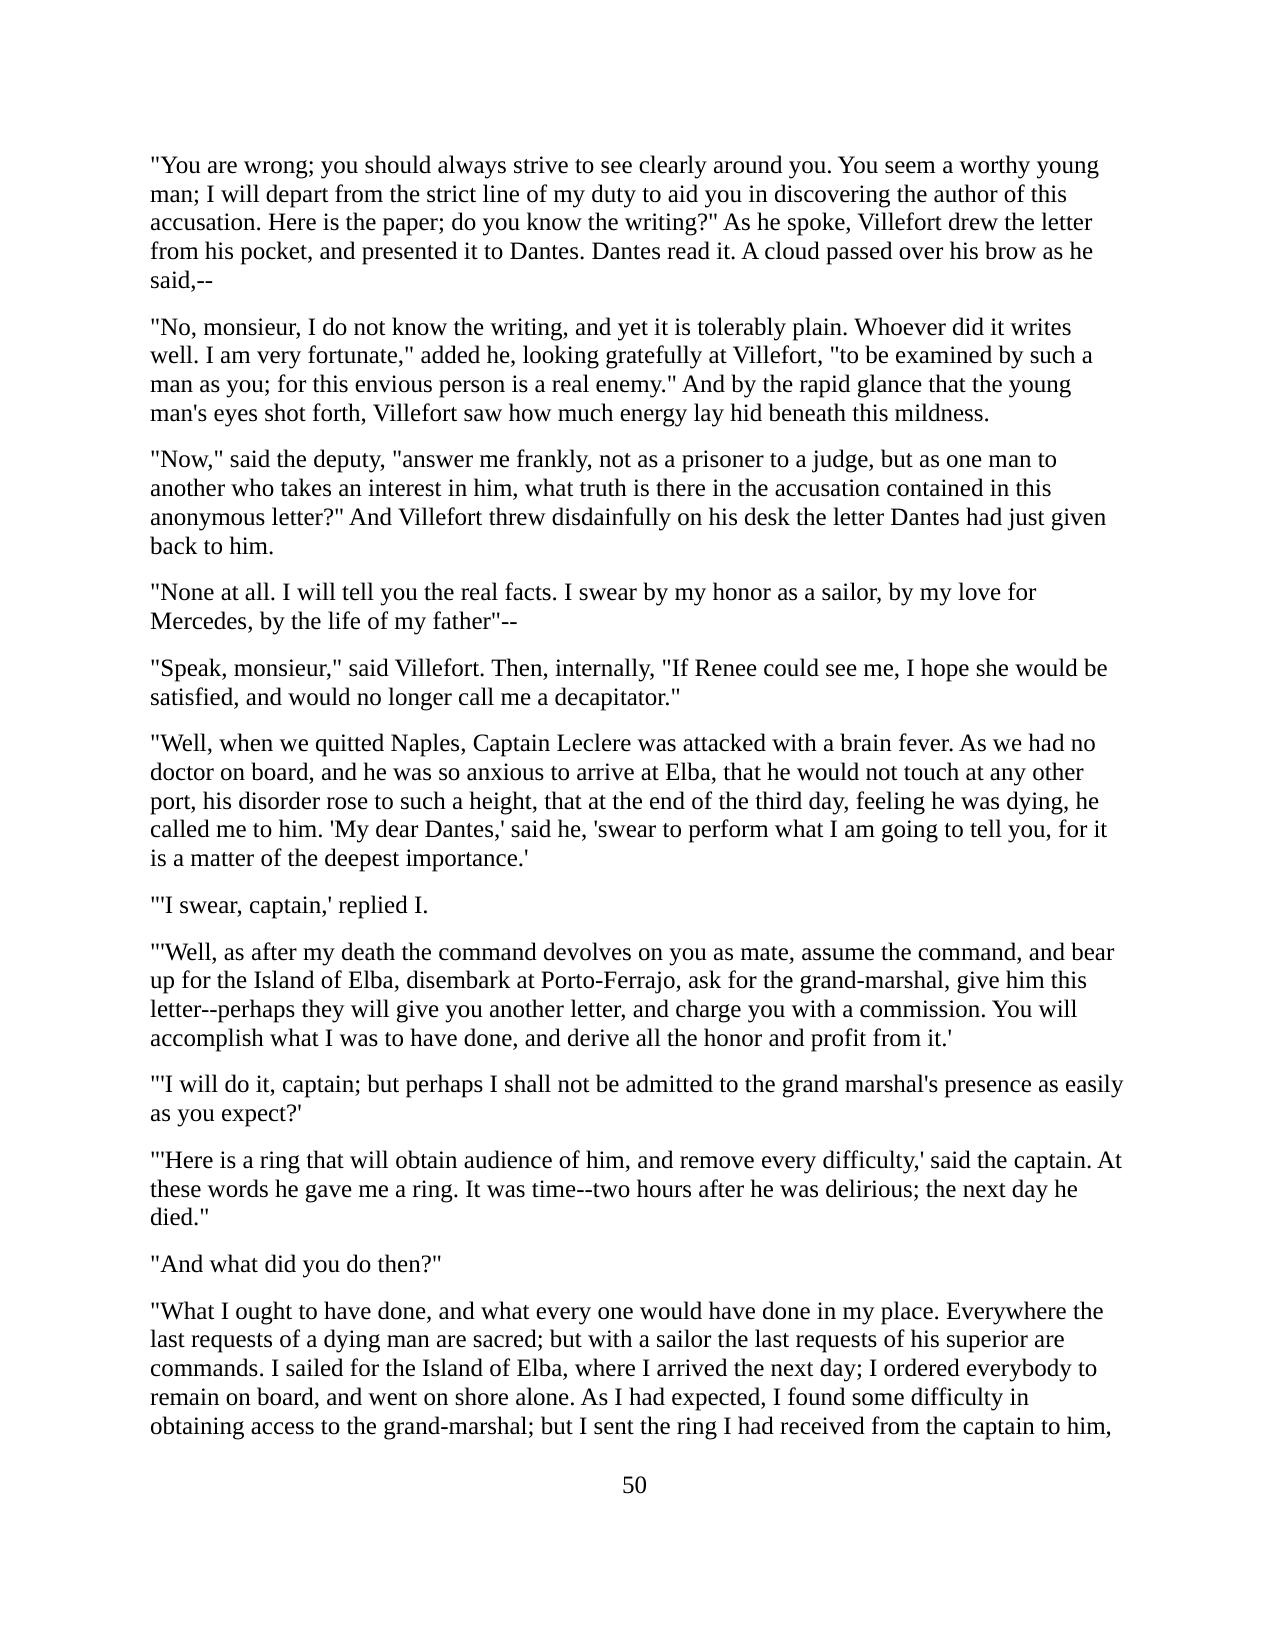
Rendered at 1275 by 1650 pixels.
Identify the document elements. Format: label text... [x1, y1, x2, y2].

text "'I will do it, captain; but perhaps I shall not be admitted to the grand marshal's presence as easily as you expect?' [150, 1069, 1125, 1127]
text "Well, when we quitted Naples, Captain Leclere was attacked with a brain fever. As we had no doctor on board, and he was so anxious to arrive at Elba, that he would not touch at any other port, his disorder rose to such a height, that at the end of the third day, feeling he was dying, he called me to him. 'My dear Dantes,' said he, 'swear to perform what I am going to tell you, for it is a matter of the deepest importance.' [150, 728, 1125, 872]
text "'Here is a ring that will obtain audience of him, and remove every difficulty,' said the captain. At these words he gave me a ring. It was time--two hours after he was delirious; the next day he died." [150, 1145, 1125, 1231]
text "You are wrong; you should always strive to see clearly around you. You seem a worthy young man; I will depart from the strict line of my duty to aid you in discovering the author of this accusation. Here is the paper; do you know the writing?" As he spoke, Villefort drew the letter from his pocket, and presented it to Dantes. Dantes read it. A cloud passed over his brow as he said,-- [150, 150, 1125, 294]
text "What I ought to have done, and what every one would have done in my place. Everywhere the last requests of a dying man are sacred; but with a sailor the last requests of his superior are commands. I sailed for the Island of Elba, where I arrived the next day; I ordered everybody to remain on board, and went on shore alone. As I had expected, I found some difficulty in obtaining access to the grand-marshal; but I sent the ring I had received from the captain to him, [150, 1296, 1125, 1439]
text "Now," said the deputy, "answer me frankly, not as a prisoner to a judge, but as one man to another who takes an interest in him, what truth is there in the accusation contained in this anonymous letter?" And Villefort threw disdainfully on his desk the letter Dantes had just given back to him. [150, 444, 1125, 559]
text "And what did you do then?" [150, 1249, 1125, 1278]
text "No, monsieur, I do not know the writing, and yet it is tolerably plain. Whoever did it writes well. I am very fortunate," added he, looking gratefully at Villefort, "to be examined by such a man as you; for this envious person is a real enemy." And by the rapid glance that the young man's eyes shot forth, Villefort saw how much energy lay hid beneath this mildness. [150, 312, 1125, 427]
text "Speak, monsieur," said Villefort. Then, internally, "If Renee could see me, I hope she would be satisfied, and would no longer call me a decapitator." [150, 653, 1125, 710]
text "None at all. I will tell you the real facts. I swear by my honor as a sailor, by my love for Mercedes, by the life of my father"-- [150, 577, 1125, 635]
text "'I swear, captain,' replied I. [150, 890, 1125, 919]
text "'Well, as after my death the command devolves on you as mate, assume the command, and bear up for the Island of Elba, disembark at Porto-Ferrajo, ask for the grand-marshal, give him this letter--perhaps they will give you another letter, and charge you with a commission. You will accomplish what I was to have done, and derive all the honor and profit from it.' [150, 937, 1125, 1052]
